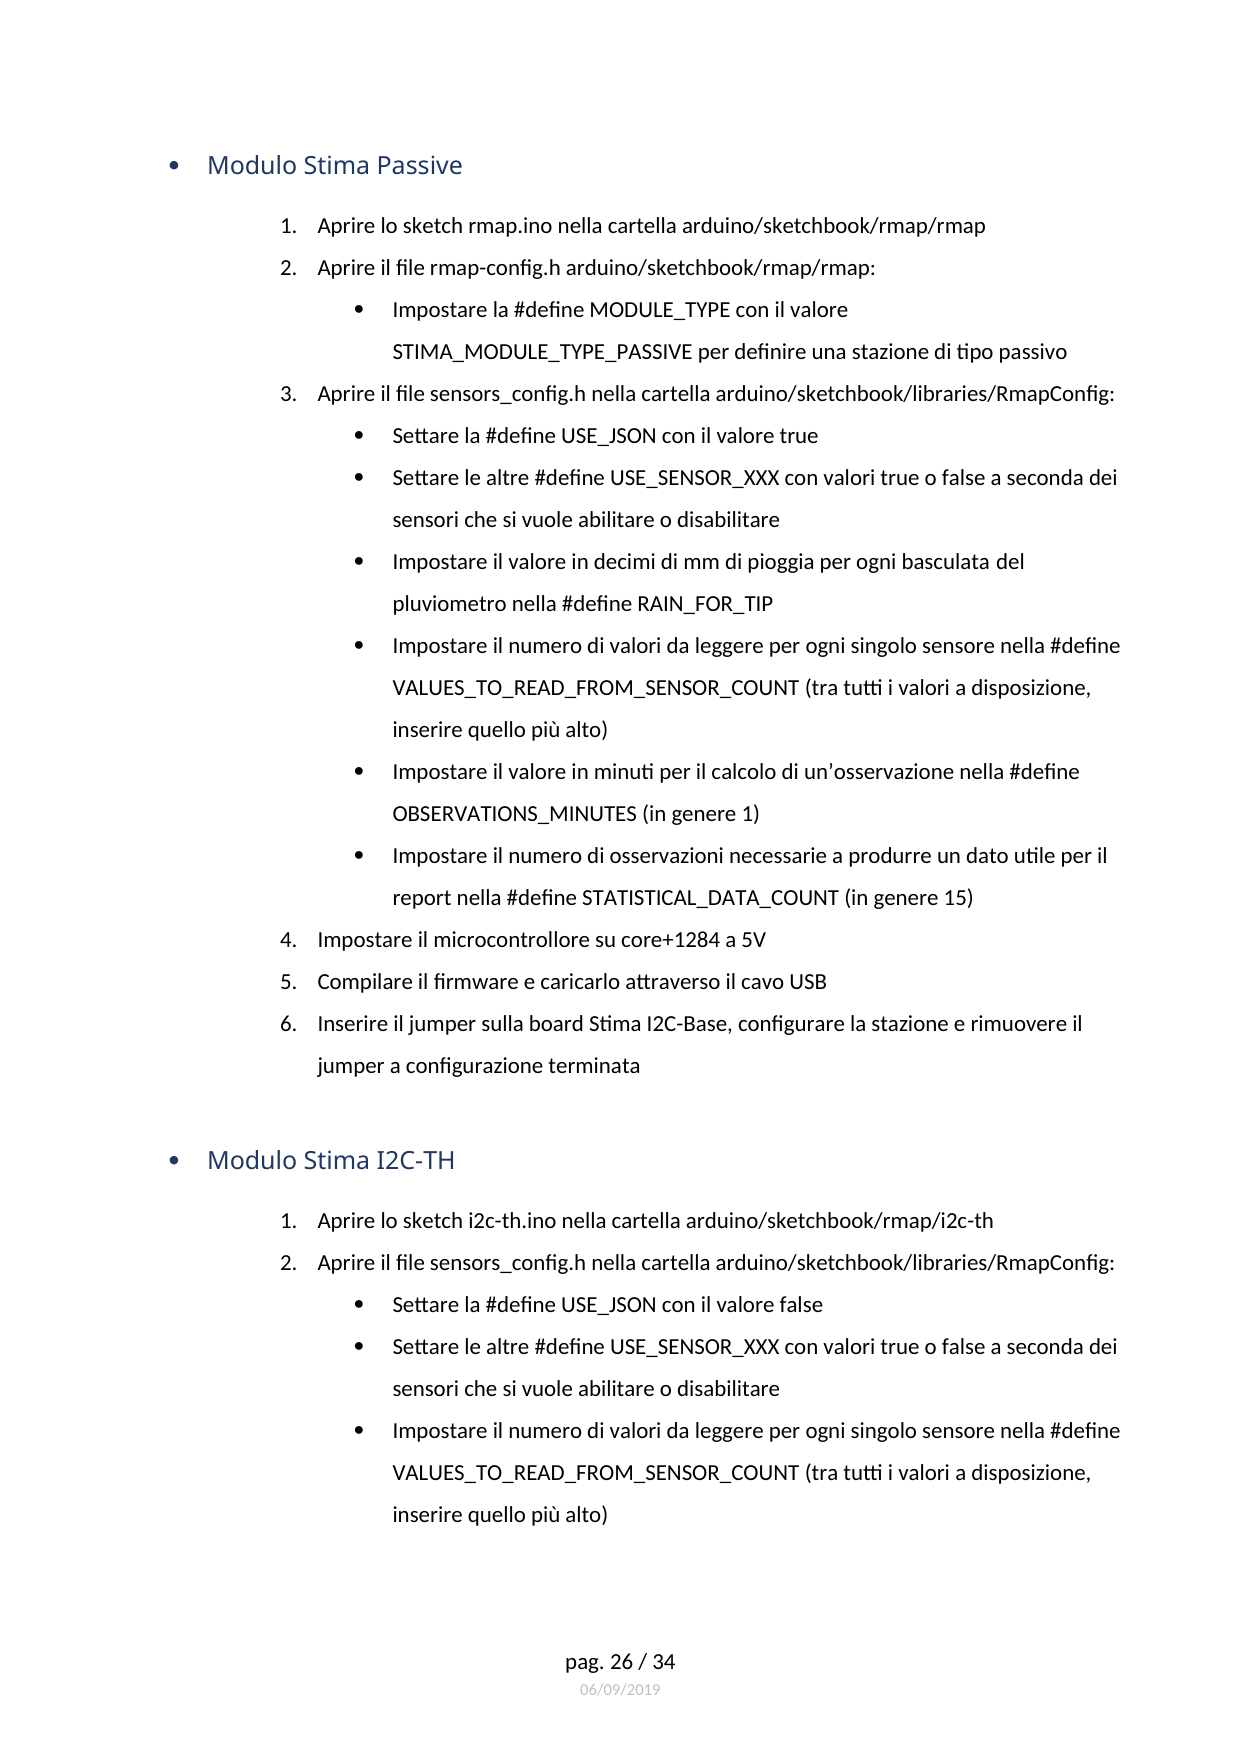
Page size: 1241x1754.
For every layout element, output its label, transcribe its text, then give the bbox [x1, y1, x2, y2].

subtitle Modulo Stima Passive [169, 148, 1122, 182]
list Impostare il numero di osservazioni necessarie a produrre un dato utile per il report nella #define STATISTICAL_DATA_COUNT (in genere 15) [355, 841, 1122, 911]
list Settare le altre #define USE_SENSOR_XXX con valori true o false a seconda dei sensori che si vuole abilitare o disabilitare [355, 1332, 1122, 1402]
list Inserire il jumper sulla board Stima I2C-Base, configurare la stazione e rimuovere il jumper a configurazione terminata [280, 1009, 1122, 1079]
subtitle Modulo Stima I2C-TH [169, 1143, 1122, 1177]
list Settare la #define USE_JSON con il valore true [355, 421, 1122, 449]
list Impostare il valore in decimi di mm di pioggia per ogni basculata del pluviometro nella #define RAIN_FOR_TIP [355, 547, 1122, 617]
list Impostare il numero di valori da leggere per ogni singolo sensore nella #define VALUES_TO_READ_FROM_SENSOR_COUNT (tra tutti i valori a disposizione, inserire quello più alto) [355, 631, 1122, 743]
list Impostare la #define MODULE_TYPE con il valore STIMA_MODULE_TYPE_PASSIVE per definire una stazione di tipo passivo [355, 295, 1122, 365]
list Impostare il valore in minuti per il calcolo di un’osservazione nella #define OBSERVATIONS_MINUTES (in genere 1) [355, 757, 1122, 827]
list Settare le altre #define USE_SENSOR_XXX con valori true o false a seconda dei sensori che si vuole abilitare o disabilitare [355, 463, 1122, 533]
list Settare la #define USE_JSON con il valore false [355, 1290, 1122, 1318]
list Compilare il firmware e caricarlo attraverso il cavo USB [280, 967, 1122, 995]
list Aprire il file rmap-config.h arduino/sketchbook/rmap/rmap: [280, 253, 1122, 281]
list Impostare il microcontrollore su core+1284 a 5V [280, 925, 1122, 953]
list Impostare il numero di valori da leggere per ogni singolo sensore nella #define VALUES_TO_READ_FROM_SENSOR_COUNT (tra tutti i valori a disposizione, inserire quello più alto) [355, 1416, 1122, 1528]
list Aprire il file sensors_config.h nella cartella arduino/sketchbook/libraries/RmapConfig: [280, 379, 1122, 407]
list Aprire lo sketch rmap.ino nella cartella arduino/sketchbook/rmap/rmap [280, 211, 1122, 239]
list Aprire lo sketch i2c-th.ino nella cartella arduino/sketchbook/rmap/i2c-th [280, 1206, 1122, 1234]
list Aprire il file sensors_config.h nella cartella arduino/sketchbook/libraries/RmapConfig: [280, 1248, 1122, 1276]
